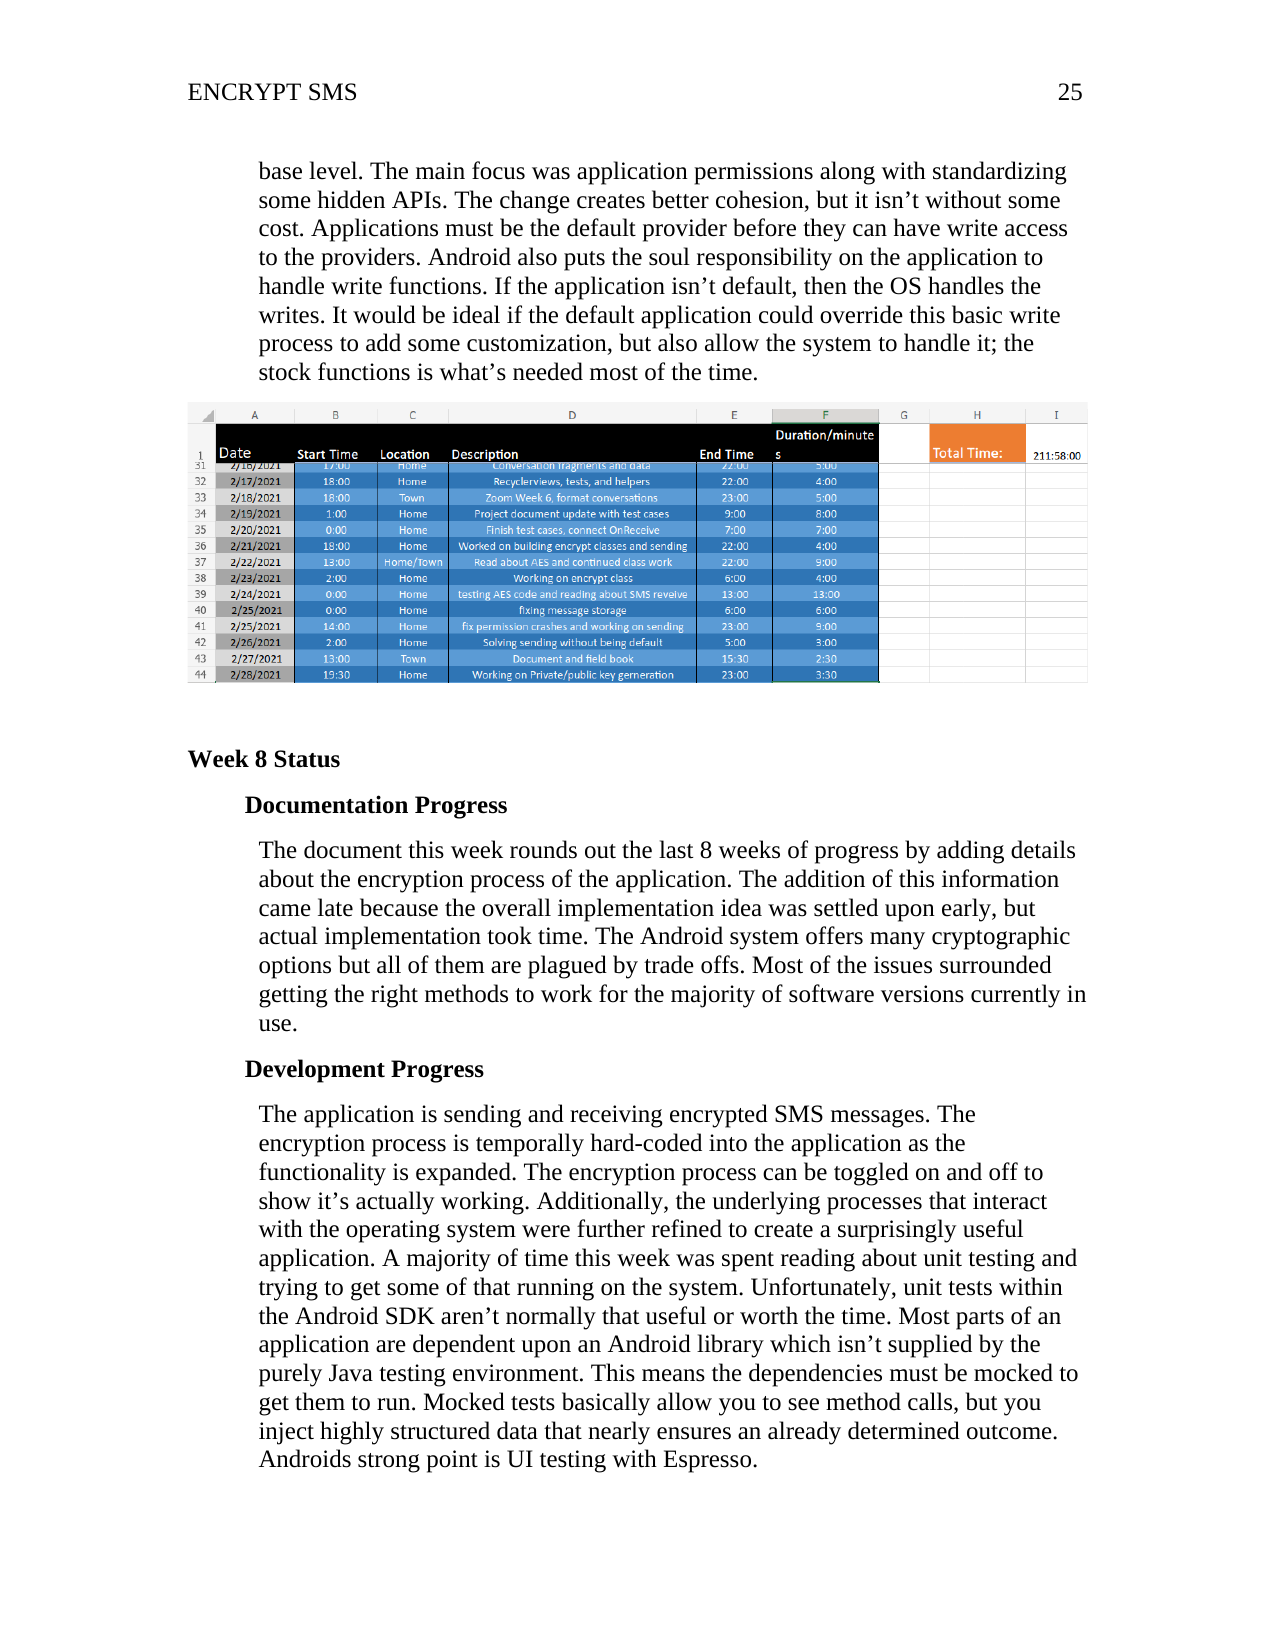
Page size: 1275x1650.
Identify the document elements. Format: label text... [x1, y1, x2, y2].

picture [187, 402, 1088, 683]
text The document this week rounds out the last 8 weeks of progress by adding details about the encryption process of the application. The addition of this information came late because the overall implementation idea was settled upon early, but actual implementation took time. The Android system offers many cryptographic options but all of them are plagued by trade offs. Most of the issues surrounded getting the right methods to work for the majority of software versions currently in use. [258, 835, 1087, 1036]
subtitle Week 8 Status [187, 744, 1087, 773]
text base level. The main focus was application permissions along with standardizing some hidden APIs. The change creates better cohesion, but it isn’t without some cost. Applications must be the default provider before they can have write access to the providers. Android also puts the soul responsibility on the application to handle write functions. If the application isn’t default, then the OS handles the writes. It would be ideal if the default application could override this basic write process to add some customization, but also allow the system to handle it; the stock functions is what’s needed most of the time. [258, 156, 1087, 386]
subtitle Development Progress [244, 1054, 1087, 1083]
text The application is sending and receiving encrypted SMS messages. The encryption process is temporally hard-coded into the application as the functionality is expanded. The encryption process can be toggled on and off to show it’s actually working. Additionally, the underlying processes that interact with the operating system were further refined to create a surprisingly useful application. A majority of time this week was spent reading about unit testing and trying to get some of that running on the system. Unfortunately, unit tests within the Android SDK aren’t normally that useful or worth the time. Most parts of an application are dependent upon an Android library which isn’t supplied by the purely Java testing environment. This means the dependencies must be mocked to get them to run. Mocked tests basically allow you to see method calls, but you inject highly structured data that nearly ensures an already determined outcome. Androids strong point is UI testing with Espresso. [258, 1099, 1087, 1473]
subtitle Documentation Progress [244, 790, 1087, 818]
